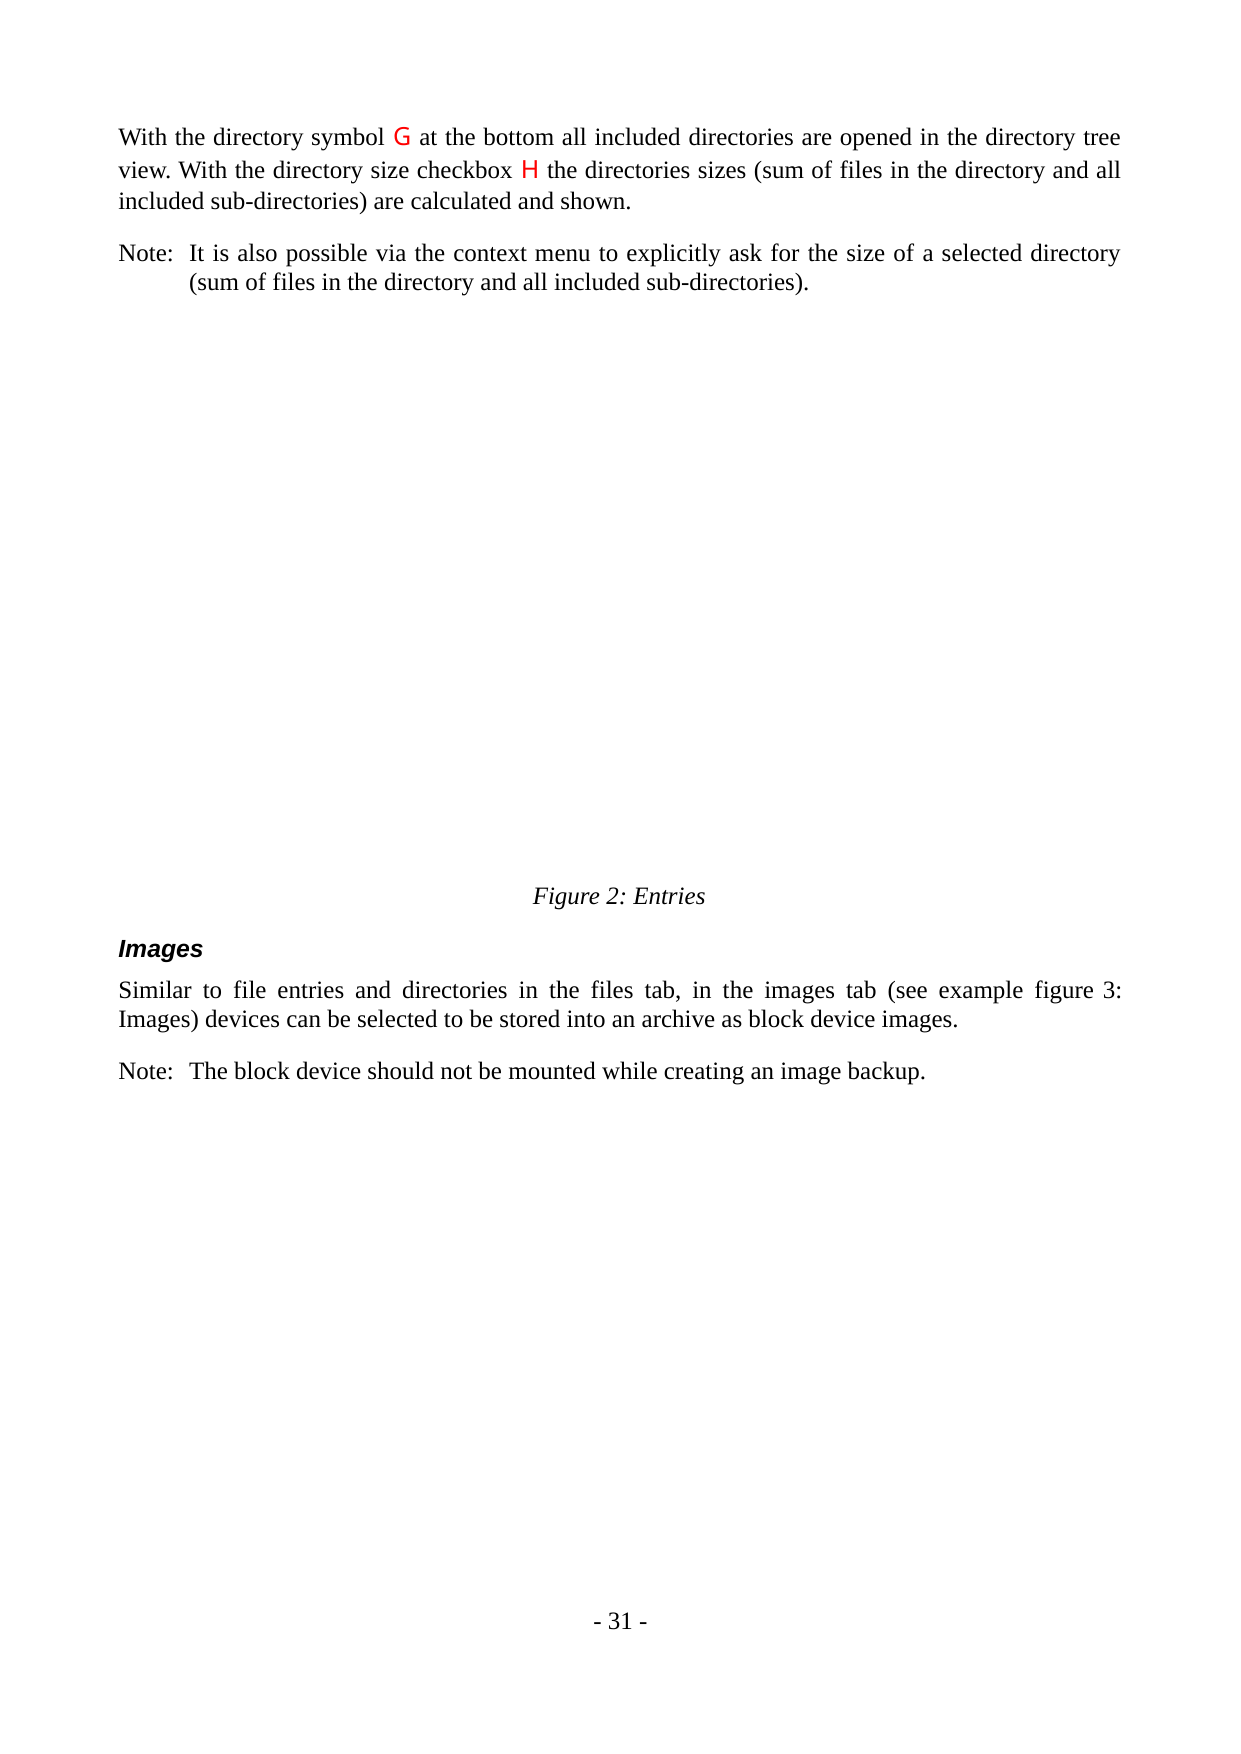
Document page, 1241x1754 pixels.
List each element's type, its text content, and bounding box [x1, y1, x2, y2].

text With the directory symbol G at the bottom all included directories are opened in the directory tree view. With the directory size checkbox H the directories sizes (sum of files in the directory and all included sub-directories) are calculated and shown. [118, 118, 1122, 215]
text Note: The block device should not be mounted while creating an image backup. [118, 1056, 1122, 1085]
text Note: It is also possible via the context menu to explicitly ask for the size of a selected directory (sum of files in the directory and all included sub-directories). [118, 238, 1122, 296]
text Similar to file entries and directories in the files tab, in the images tab (see example figure 3: Images) devices can be selected to be stored into an archive as block device images. [118, 975, 1122, 1032]
subtitle Images [118, 331, 1122, 962]
text Figure 2: Entries [291, 344, 949, 910]
